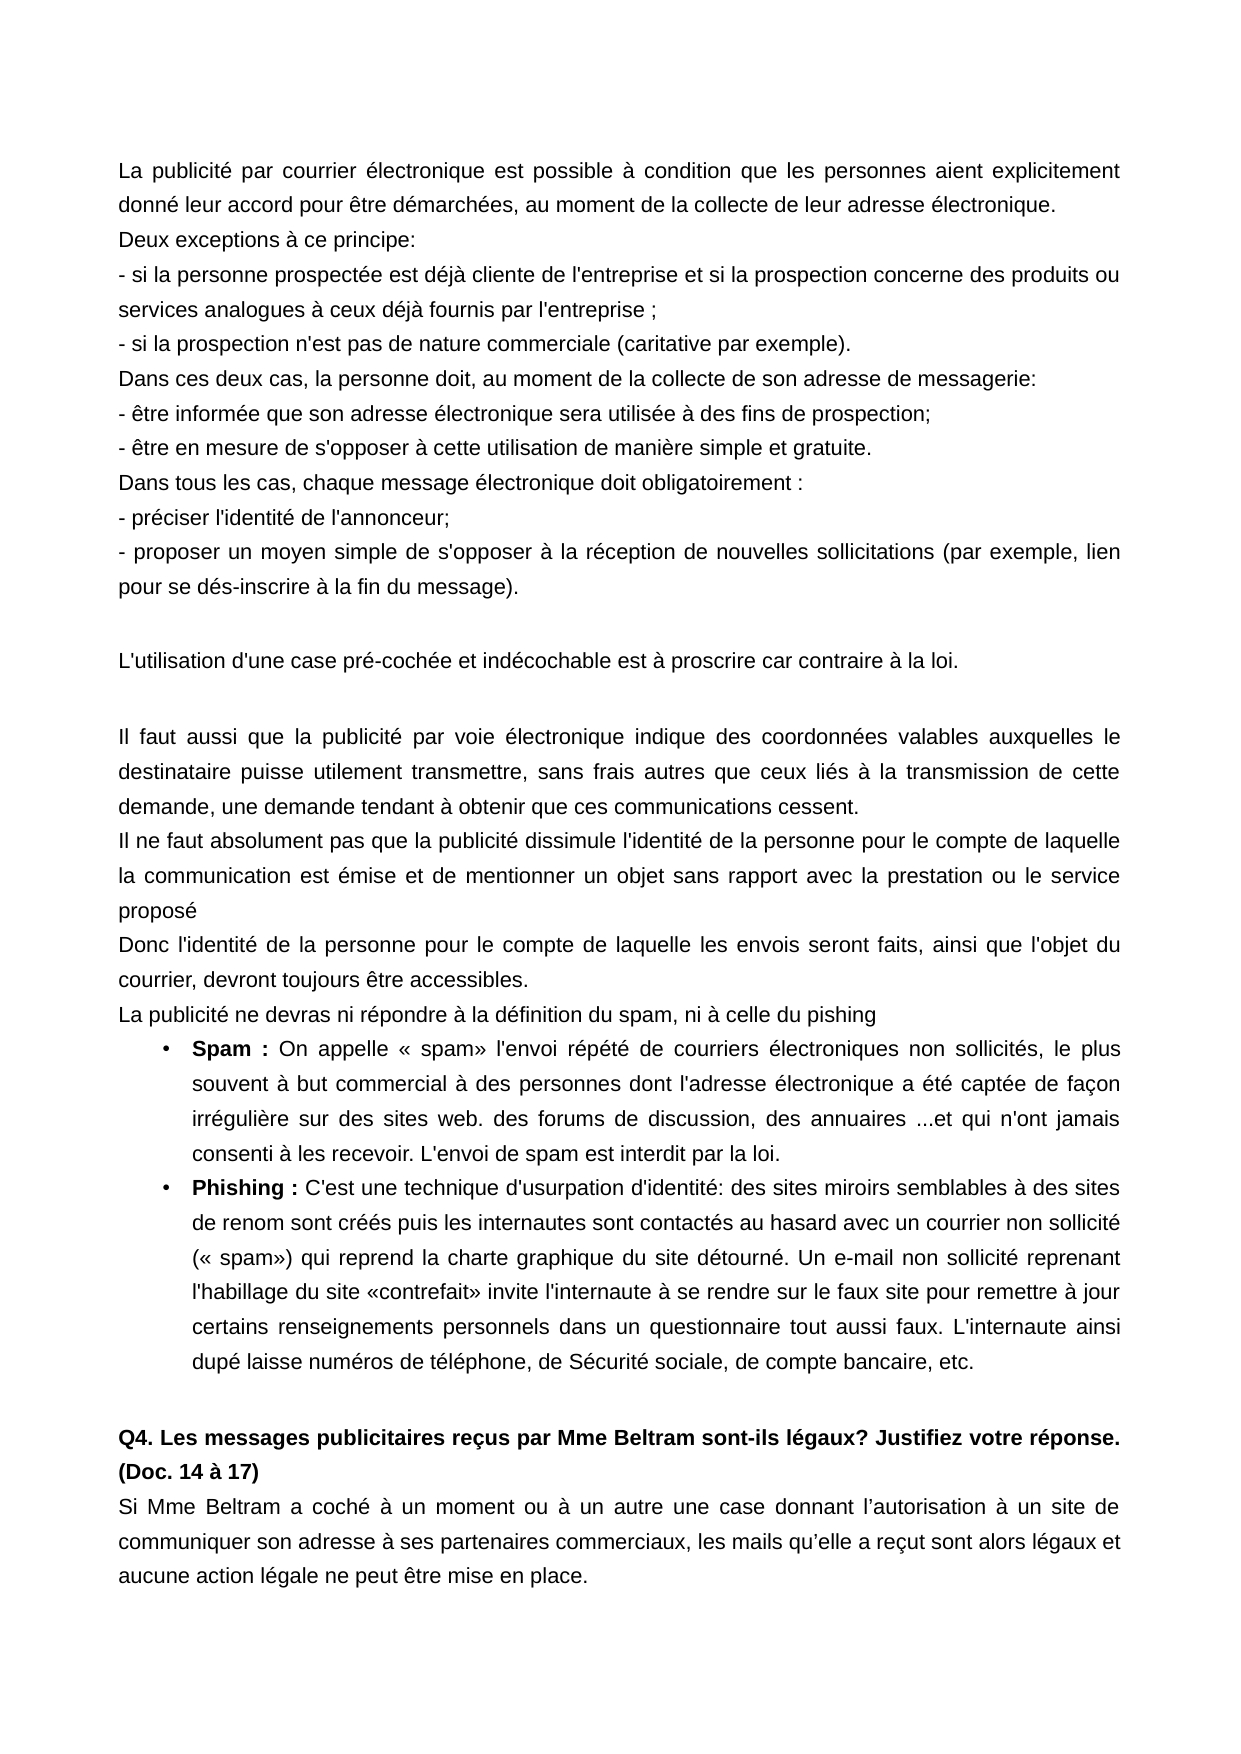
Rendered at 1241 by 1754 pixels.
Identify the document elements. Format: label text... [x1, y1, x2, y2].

text La publicité ne devras ni répondre à la définition du spam, ni à celle du pishing [118, 1002, 1122, 1027]
text - si la personne prospectée est déjà cliente de l'entreprise et si la prospection concerne des produits ou services analogues à ceux déjà fournis par l'entreprise ; [118, 262, 1122, 322]
text Dans tous les cas, chaque message électronique doit obligatoirement : [118, 470, 1122, 495]
text Il ne faut absolument pas que la publicité dissimule l'identité de la personne pour le compte de laquelle la communication est émise et de mentionner un objet sans rapport avec la prestation ou le service proposé [118, 828, 1122, 923]
text - être informée que son adresse électronique sera utilisée à des fins de prospection; [118, 401, 1122, 426]
text Deux exceptions à ce principe: [118, 227, 1122, 252]
text - proposer un moyen simple de s'opposer à la réception de nouvelles sollicitations (par exemple, lien pour se dés-inscrire à la fin du message). [118, 539, 1122, 599]
text Donc l'identité de la personne pour le compte de laquelle les envois seront faits, ainsi que l'objet du courrier, devront toujours être accessibles. [118, 932, 1122, 992]
text La publicité par courrier électronique est possible à condition que les personnes aient explicitement donné leur accord pour être démarchées, au moment de la collecte de leur adresse électronique. [118, 158, 1122, 218]
list Phishing : C'est une technique d'usurpation d'identité: des sites miroirs semblables à des sites de renom sont créés puis les internautes sont contactés au hasard avec un courrier non sollicité (« spam») qui reprend la charte graphique du site détourné. Un e-mail non sollicité reprenant l'habillage du site «contrefait» invite l'internaute à se rendre sur le faux site pour remettre à jour certains renseignements personnels dans un questionnaire tout aussi faux. L'internaute ainsi dupé laisse numéros de téléphone, de Sécurité sociale, de compte bancaire, etc. [162, 1175, 1122, 1374]
text Si Mme Beltram a coché à un moment ou à un autre une case donnant l’autorisation à un site de communiquer son adresse à ses partenaires commerciaux, les mails qu’elle a reçut sont alors légaux et aucune action légale ne peut être mise en place. [118, 1494, 1122, 1588]
text Il faut aussi que la publicité par voie électronique indique des coordonnées valables auxquelles le destinataire puisse utilement transmettre, sans frais autres que ceux liés à la transmission de cette demande, une demande tendant à obtenir que ces communications cessent. [118, 724, 1122, 819]
text - si la prospection n'est pas de nature commerciale (caritative par exemple). [118, 331, 1122, 356]
text - préciser l'identité de l'annonceur; [118, 504, 1122, 530]
text Q4. Les messages publicitaires reçus par Mme Beltram sont-ils légaux? Justifiez votre réponse. (Doc. 14 à 17) [118, 1424, 1122, 1484]
list Spam : On appelle « spam» l'envoi répété de courriers électroniques non sollicités, le plus souvent à but commercial à des personnes dont l'adresse électronique a été captée de façon irrégulière sur des sites web. des forums de discussion, des annuaires ...et qui n'ont jamais consenti à les recevoir. L'envoi de spam est interdit par la loi. [162, 1036, 1122, 1166]
text Dans ces deux cas, la personne doit, au moment de la collecte de son adresse de messagerie: [118, 366, 1122, 391]
text - être en mesure de s'opposer à cette utilisation de manière simple et gratuite. [118, 435, 1122, 460]
text L'utilisation d'une case pré-cochée et indécochable est à proscrire car contraire à la loi. [118, 648, 1122, 673]
